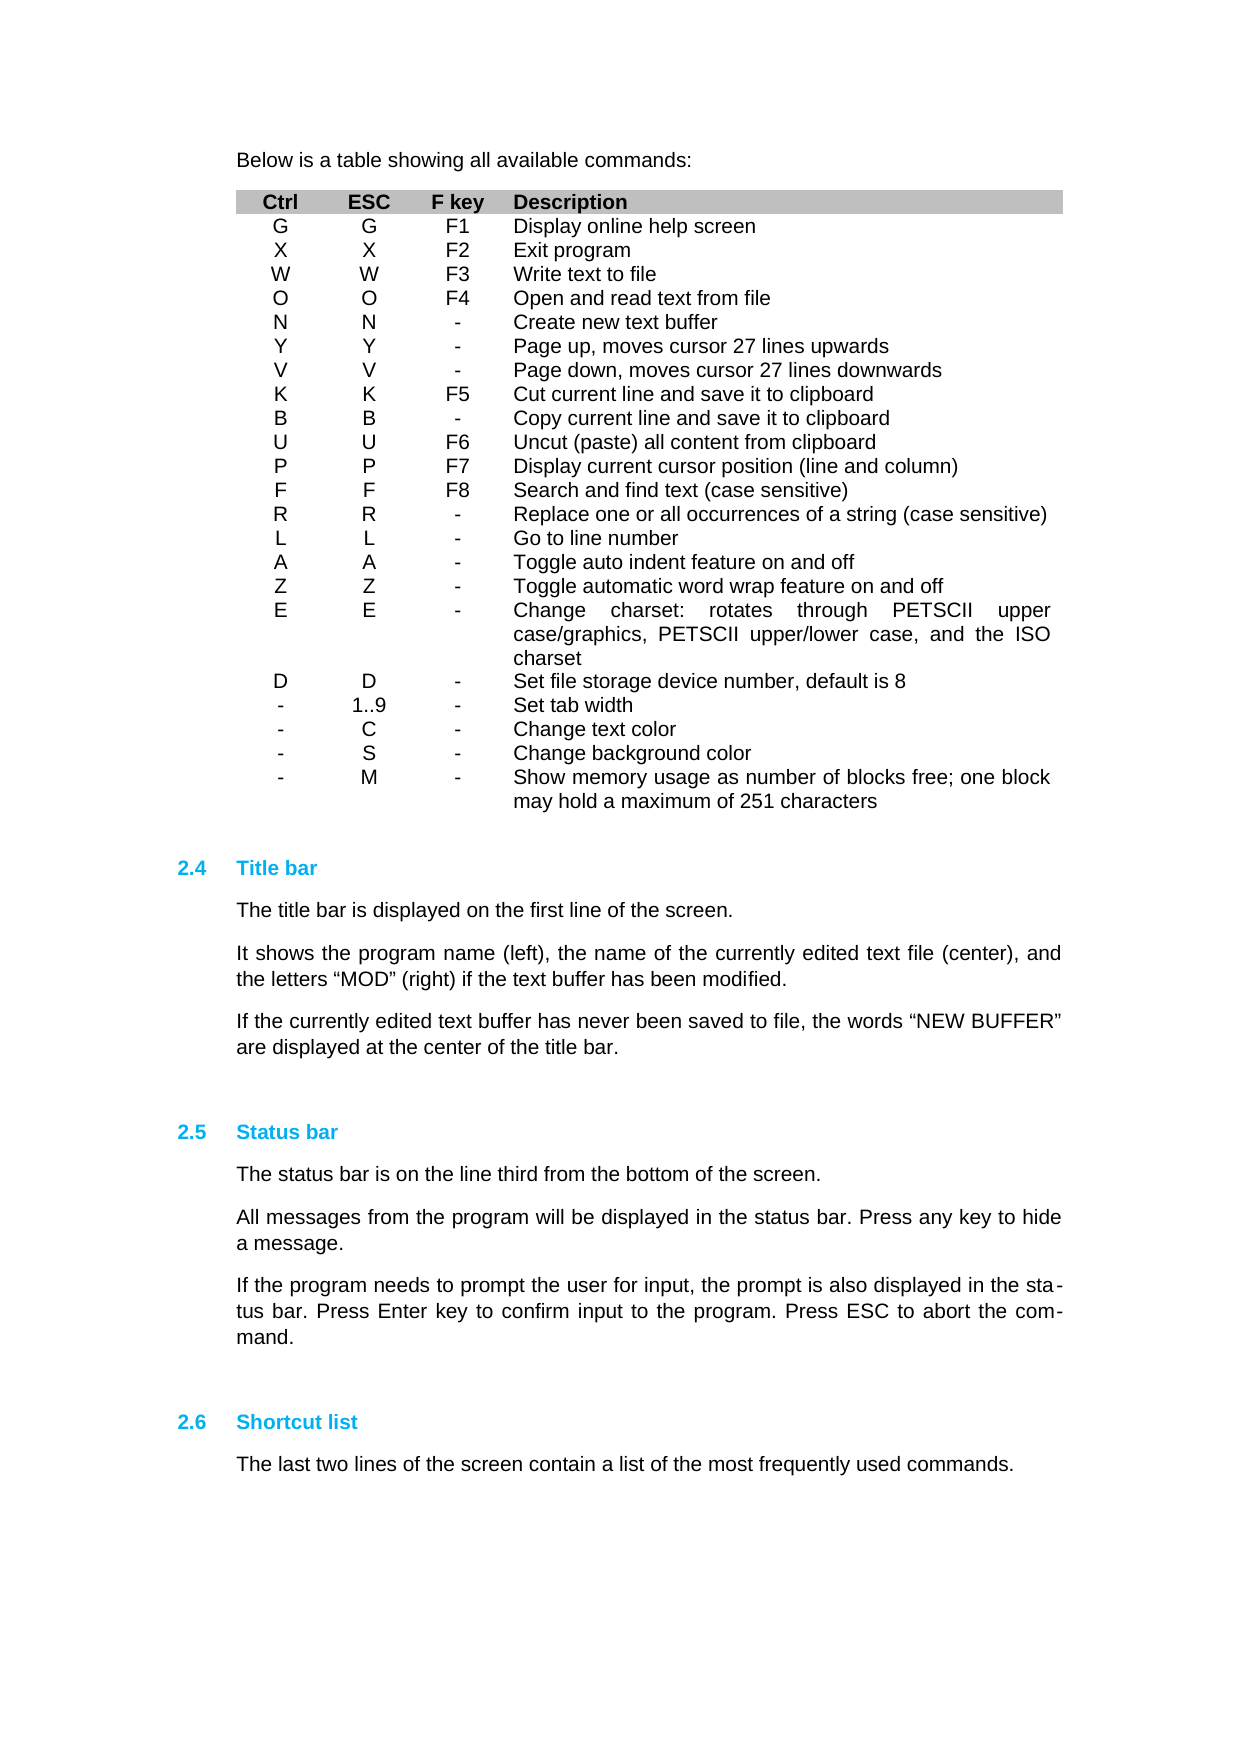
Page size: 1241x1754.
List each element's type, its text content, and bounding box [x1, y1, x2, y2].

table_cell X [325, 238, 413, 262]
table_header Ctrl [236, 190, 325, 214]
table_cell O [236, 286, 325, 310]
table_cell G [236, 214, 325, 238]
table_cell M [325, 765, 413, 813]
table_cell - [413, 693, 502, 717]
table_cell E [236, 598, 325, 669]
table_cell F4 [413, 286, 502, 310]
table_cell - [236, 741, 325, 765]
text If the program needs to prompt the user for input, the prompt is also displayed in the sta­tus bar. Press Enter key to confirm input to the program. Press ESC to abort the com­mand. [236, 1273, 1063, 1349]
table_cell - [236, 765, 325, 813]
text The last two lines of the screen contain a list of the most frequently used commands. [236, 1452, 1063, 1476]
table_cell - [413, 502, 502, 526]
table_cell Show memory usage as number of blocks free; one block may hold a maximum of 251 characters [502, 765, 1063, 813]
table_cell F1 [413, 214, 502, 238]
text 2.4 Title bar [177, 856, 1063, 879]
table_cell F2 [413, 238, 502, 262]
table_cell N [325, 310, 413, 334]
text 2.5 Status bar [177, 1120, 1063, 1144]
text 2.6 Shortcut list [177, 1410, 1063, 1434]
table_cell U [325, 430, 413, 454]
text The title bar is displayed on the first line of the screen. [236, 898, 1063, 922]
table_header Description [502, 190, 1063, 214]
table_cell - [413, 741, 502, 765]
table_cell Page down, moves cursor 27 lines downwards [502, 358, 1063, 382]
table_cell C [325, 717, 413, 741]
table_cell F7 [413, 454, 502, 478]
table_cell R [325, 502, 413, 526]
table_cell - [413, 598, 502, 669]
table_cell Set file storage device number, default is 8 [502, 669, 1063, 693]
table_cell Set tab width [502, 693, 1063, 717]
table_cell B [325, 406, 413, 430]
table_cell Create new text buffer [502, 310, 1063, 334]
table_cell Uncut (paste) all content from clipboard [502, 430, 1063, 454]
table_cell Change charset: rotates through PETSCII upper case/graphics, PETSCII upper/lower case, and the ISO charset [502, 598, 1063, 669]
table_cell G [325, 214, 413, 238]
table_cell E [325, 598, 413, 669]
table_cell Z [236, 574, 325, 597]
table_cell - [236, 717, 325, 741]
table_cell Page up, moves cursor 27 lines upwards [502, 334, 1063, 358]
table_cell L [325, 526, 413, 549]
table_cell A [325, 550, 413, 573]
table_cell Y [325, 334, 413, 358]
table_cell Go to line number [502, 526, 1063, 549]
table_cell F [236, 478, 325, 502]
table_cell F8 [413, 478, 502, 502]
table_cell S [325, 741, 413, 765]
table_cell - [413, 550, 502, 573]
table_cell K [325, 382, 413, 406]
table_cell - [413, 669, 502, 693]
table_cell V [236, 358, 325, 382]
table_cell W [236, 262, 325, 286]
text If the currently edited text buffer has never been saved to file, the words “NEW BUFFER” are displayed at the center of the title bar. [236, 1009, 1063, 1059]
table_cell P [325, 454, 413, 478]
table_cell V [325, 358, 413, 382]
table_cell 1..9 [325, 693, 413, 717]
table_header ESC [325, 190, 413, 214]
table_cell - [413, 334, 502, 358]
table_cell O [325, 286, 413, 310]
table_cell Change background color [502, 741, 1063, 765]
table_cell N [236, 310, 325, 334]
table_cell F6 [413, 430, 502, 454]
table_cell Y [236, 334, 325, 358]
table_cell Display current cursor position (line and column) [502, 454, 1063, 478]
text All messages from the program will be displayed in the status bar. Press any key to hide a message. [236, 1205, 1063, 1254]
table_cell U [236, 430, 325, 454]
table_cell Toggle auto indent feature on and off [502, 550, 1063, 573]
table_cell F3 [413, 262, 502, 286]
table_cell Replace one or all occurrences of a string (case sensitive) [502, 502, 1063, 526]
table_cell D [325, 669, 413, 693]
table_cell F [325, 478, 413, 502]
table_cell D [236, 669, 325, 693]
text It shows the program name (left), the name of the currently edited text file (center), and the letters “MOD” (right) if the text buffer has been modi­fied. [236, 941, 1063, 990]
table_cell - [413, 358, 502, 382]
table_cell W [325, 262, 413, 286]
table_header F key [413, 190, 502, 214]
table_cell Z [325, 574, 413, 597]
table_cell R [236, 502, 325, 526]
table_cell Toggle automatic word wrap feature on and off [502, 574, 1063, 597]
table_cell P [236, 454, 325, 478]
text The status bar is on the line third from the bottom of the screen. [236, 1162, 1063, 1186]
table_cell - [413, 406, 502, 430]
table_cell - [413, 574, 502, 597]
table_cell K [236, 382, 325, 406]
table_cell F5 [413, 382, 502, 406]
table_cell Write text to file [502, 262, 1063, 286]
table_cell Exit program [502, 238, 1063, 262]
table_cell Copy current line and save it to clipboard [502, 406, 1063, 430]
table_cell B [236, 406, 325, 430]
table_cell Search and find text (case sensitive) [502, 478, 1063, 502]
table_cell - [236, 693, 325, 717]
table_cell Cut current line and save it to clipboard [502, 382, 1063, 406]
table_cell Change text color [502, 717, 1063, 741]
table_cell Display online help screen [502, 214, 1063, 238]
text Below is a table showing all available commands: [236, 148, 1063, 172]
table_cell - [413, 765, 502, 813]
table_cell - [413, 717, 502, 741]
table_cell X [236, 238, 325, 262]
table_cell Open and read text from file [502, 286, 1063, 310]
table_cell - [413, 526, 502, 549]
table_cell A [236, 550, 325, 573]
table_cell - [413, 310, 502, 334]
table_cell L [236, 526, 325, 549]
